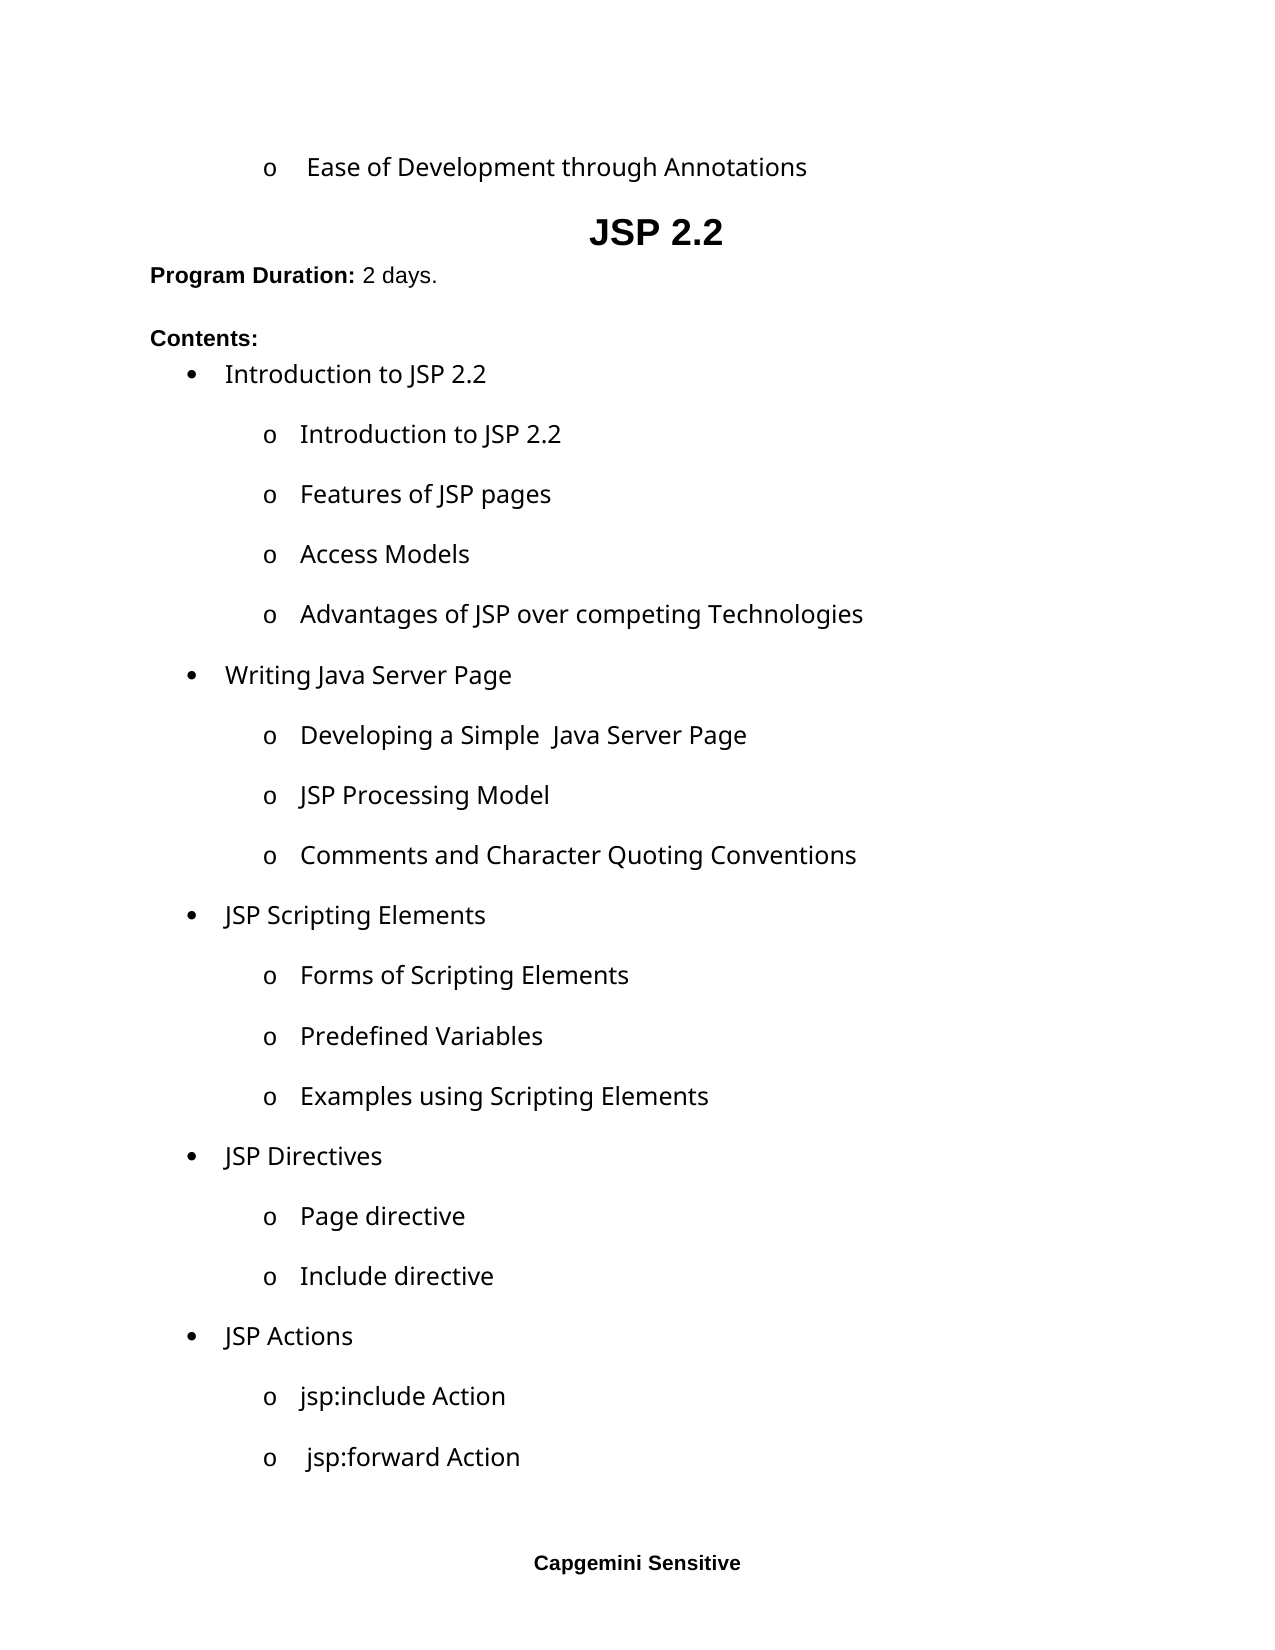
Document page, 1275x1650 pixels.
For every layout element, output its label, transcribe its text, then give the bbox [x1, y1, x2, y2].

list Page directive [262, 1199, 1125, 1233]
list Predefined Variables [262, 1018, 1125, 1052]
text Contents: [150, 325, 1125, 351]
list Ease of Development through Annotations [262, 150, 1125, 184]
list Advantages of JSP over competing Technologies [262, 597, 1125, 631]
list JSP Directives [187, 1139, 1125, 1173]
list JSP Scripting Elements [187, 898, 1125, 932]
list Comments and Character Quoting Conventions [262, 838, 1125, 872]
list jsp:include Action [262, 1379, 1125, 1413]
list Examples using Scripting Elements [262, 1078, 1125, 1113]
subtitle JSP 2.2 [187, 210, 1125, 253]
list JSP Processing Model [262, 778, 1125, 812]
text Program Duration: 2 days. [150, 262, 1125, 288]
list Writing Java Server Page [187, 657, 1125, 691]
list Features of JSP pages [262, 477, 1125, 511]
list Forms of Scripting Elements [262, 958, 1125, 992]
list Access Models [262, 537, 1125, 571]
list Introduction to JSP 2.2 [262, 417, 1125, 451]
list jsp:forward Action [262, 1439, 1125, 1473]
list Developing a Simple Java Server Page [262, 717, 1125, 752]
list Include directive [262, 1259, 1125, 1293]
list JSP Actions [187, 1319, 1125, 1353]
list Introduction to JSP 2.2 [187, 357, 1125, 391]
